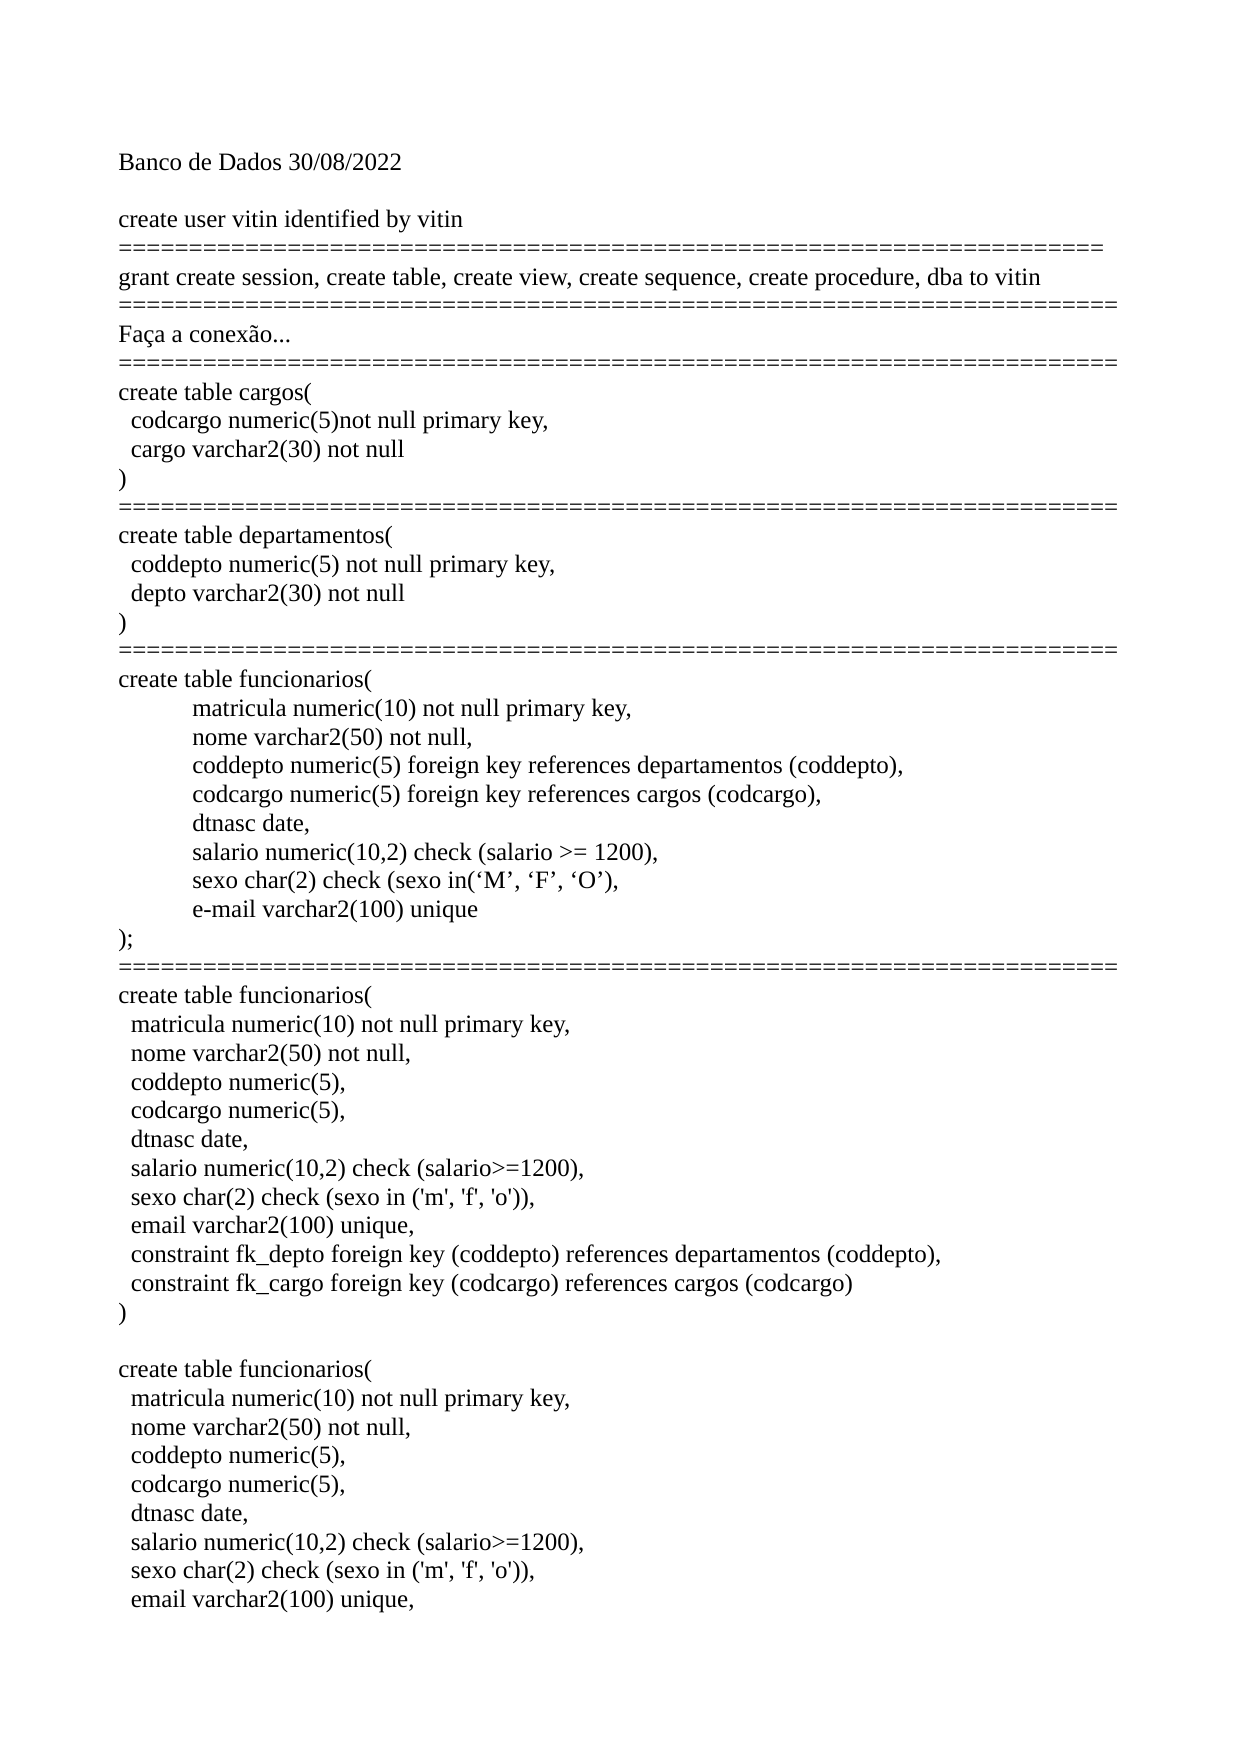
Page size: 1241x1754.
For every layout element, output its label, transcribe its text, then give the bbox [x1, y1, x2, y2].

text coddepto numeric(5), [118, 1067, 1122, 1096]
text create table departamentos( [118, 521, 1122, 549]
text create table funcionarios( [118, 664, 1122, 693]
text email varchar2(100) unique, [118, 1584, 1122, 1613]
text coddepto numeric(5) not null primary key, [118, 549, 1122, 578]
text cargo varchar2(30) not null [118, 434, 1122, 463]
text ======================================================================= [118, 492, 1122, 521]
text constraint fk_depto foreign key (coddepto) references departamentos (coddepto), [118, 1239, 1122, 1268]
text dtnasc date, [118, 1124, 1122, 1153]
text ======================================================================= [118, 952, 1122, 981]
text ======================================================================= [118, 636, 1122, 664]
text sexo char(2) check (sexo in ('m', 'f', 'o')), [118, 1556, 1122, 1584]
text create table funcionarios( [118, 981, 1122, 1009]
text grant create session, create table, create view, create sequence, create procedure, dba to vitin [118, 262, 1122, 291]
text codcargo numeric(5)not null primary key, [118, 406, 1122, 434]
text create table cargos( [118, 377, 1122, 406]
text email varchar2(100) unique, [118, 1211, 1122, 1239]
text ) [118, 1297, 1122, 1326]
text matricula numeric(10) not null primary key, [118, 693, 1122, 722]
text create user vitin identified by vitin [118, 204, 1122, 233]
text salario numeric(10,2) check (salario>=1200), [118, 1527, 1122, 1556]
text sexo char(2) check (sexo in(‘M’, ‘F’, ‘O’), [118, 866, 1122, 894]
text constraint fk_cargo foreign key (codcargo) references cargos (codcargo) [118, 1268, 1122, 1297]
text matricula numeric(10) not null primary key, [118, 1383, 1122, 1412]
text nome varchar2(50) not null, [118, 1038, 1122, 1067]
text codcargo numeric(5) foreign key references cargos (codcargo), [118, 779, 1122, 808]
text ) [118, 607, 1122, 636]
text matricula numeric(10) not null primary key, [118, 1009, 1122, 1038]
text dtnasc date, [118, 1498, 1122, 1527]
text sexo char(2) check (sexo in ('m', 'f', 'o')), [118, 1182, 1122, 1211]
text salario numeric(10,2) check (salario>=1200), [118, 1153, 1122, 1182]
text ); [118, 923, 1122, 952]
text codcargo numeric(5), [118, 1096, 1122, 1124]
text Faça a conexão... [118, 319, 1122, 348]
text nome varchar2(50) not null, [118, 722, 1122, 751]
text depto varchar2(30) not null [118, 578, 1122, 607]
text salario numeric(10,2) check (salario >= 1200), [118, 837, 1122, 866]
text Banco de Dados 30/08/2022 [118, 147, 1122, 176]
text coddepto numeric(5) foreign key references departamentos (coddepto), [118, 751, 1122, 779]
text ======================================================================= [118, 348, 1122, 377]
text ) [118, 463, 1122, 492]
text nome varchar2(50) not null, [118, 1412, 1122, 1441]
text coddepto numeric(5), [118, 1441, 1122, 1469]
text ====================================================================== [118, 233, 1122, 262]
text create table funcionarios( [118, 1354, 1122, 1383]
text dtnasc date, [118, 808, 1122, 837]
text e-mail varchar2(100) unique [118, 894, 1122, 923]
text codcargo numeric(5), [118, 1469, 1122, 1498]
text ======================================================================= [118, 291, 1122, 319]
